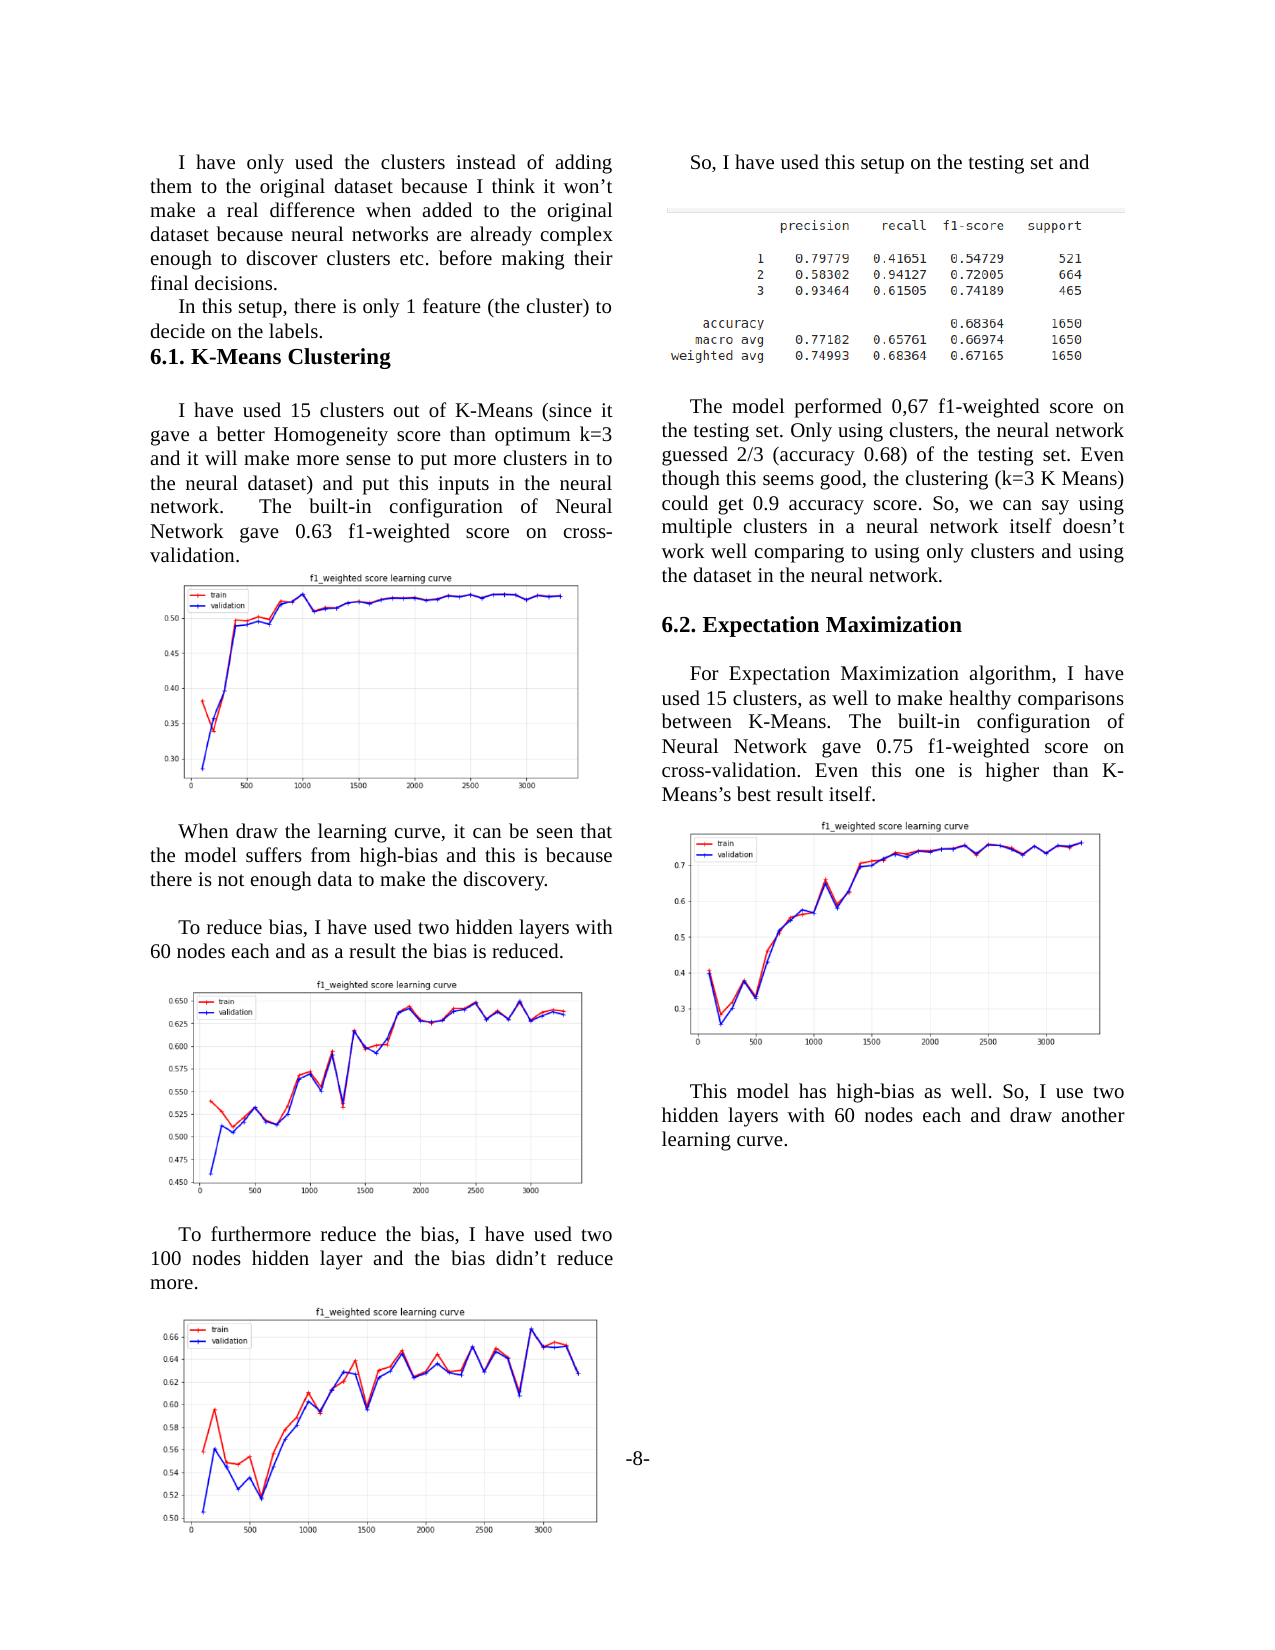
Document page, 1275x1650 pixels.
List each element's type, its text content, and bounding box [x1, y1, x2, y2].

subtitle This model has high-bias as well. So, I use two hidden layers with 60 nodes each and draw another learning curve. [661, 1078, 1125, 1151]
subtitle I have only used the clusters instead of adding them to the original dataset because I think it won’t make a real difference when added to the original dataset because neural networks are already complex enough to discover clusters etc. before making their final decisions. [150, 150, 613, 294]
subtitle 6.2. Expectation Maximization [661, 611, 1125, 637]
subtitle In this setup, there is only 1 feature (the cluster) to decide on the labels. [150, 294, 613, 342]
subtitle So, I have used this setup on the testing set and [661, 150, 1125, 174]
picture [661, 208, 1125, 371]
picture [141, 975, 605, 1198]
text To reduce bias, I have used two hidden layers with 60 nodes each and as a result the bias is reduced. [150, 915, 613, 963]
picture [150, 1306, 614, 1543]
picture [139, 567, 603, 795]
picture [661, 814, 1125, 1055]
text I have used 15 clusters out of K-Means (since it gave a better Homogeneity score than optimum k=3 and it will make more sense to put more clusters in to the neural dataset) and put this inputs in the neural network. The built-in configuration of Neural Network gave 0.63 f1-weighted score on cross-validation. [150, 398, 613, 567]
text When draw the learning curve, it can be seen that the model suffers from high-bias and this is because there is not enough data to make the discovery. [150, 819, 613, 891]
subtitle The model performed 0,67 f1-weighted score on the testing set. Only using clusters, the neural network guessed 2/3 (accuracy 0.68) of the testing set. Even though this seems good, the clustering (k=3 K Means) could get 0.9 accuracy score. So, we can say using multiple clusters in a neural network itself doesn’t work well comparing to using only clusters and using the dataset in the neural network. [661, 394, 1125, 587]
subtitle For Expectation Maximization algorithm, I have used 15 clusters, as well to make healthy comparisons between K-Means. The built-in configuration of Neural Network gave 0.75 f1-weighted score on cross-validation. Even this one is higher than K-Means’s best result itself. [661, 661, 1125, 806]
subtitle To furthermore reduce the bias, I have used two 100 nodes hidden layer and the bias didn’t reduce more. [150, 1221, 613, 1293]
subtitle 6.1. K-Means Clustering [150, 342, 613, 369]
